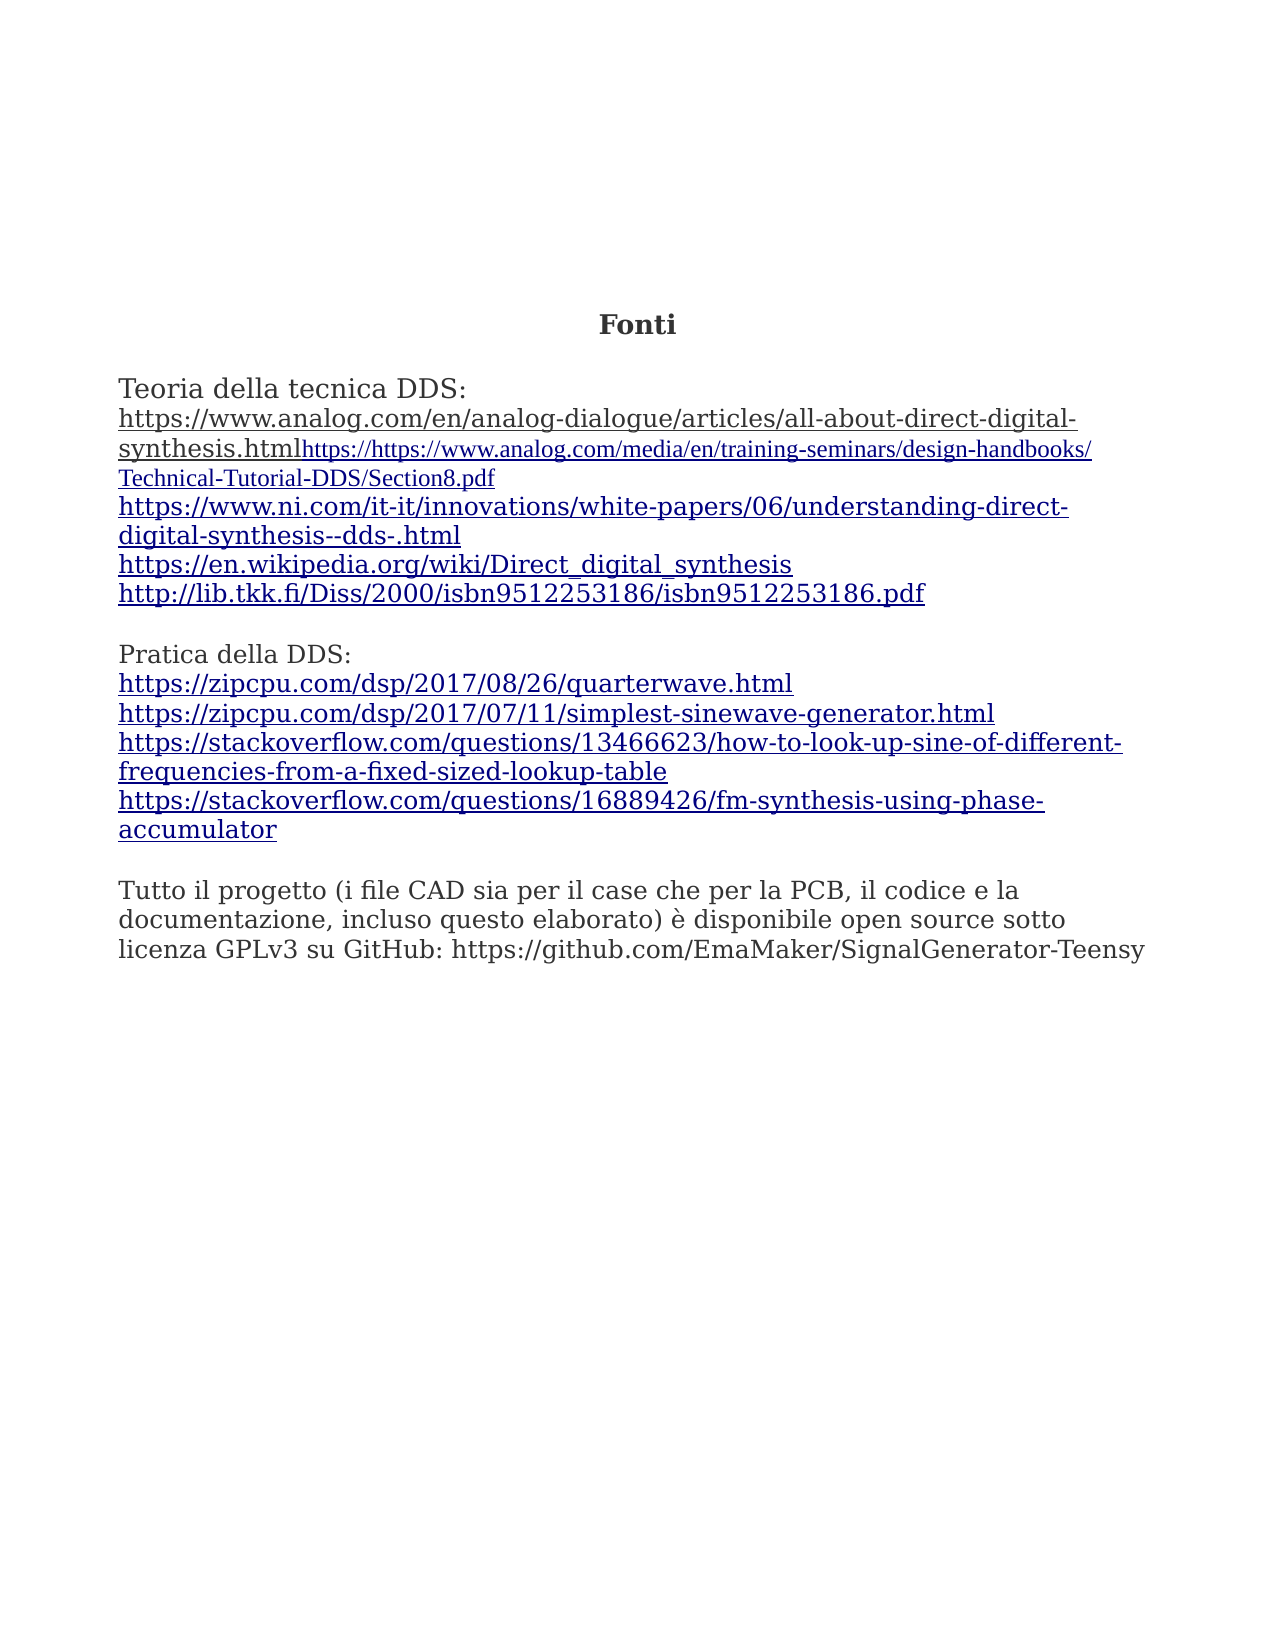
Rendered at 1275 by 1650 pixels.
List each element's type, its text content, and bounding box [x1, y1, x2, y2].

text https://zipcpu.com/dsp/2017/08/26/quarterwave.html [118, 669, 1157, 699]
text https://zipcpu.com/dsp/2017/07/11/simplest-sinewave-generator.html [118, 699, 1157, 728]
text https://www.ni.com/it-it/innovations/white-papers/06/understanding-direct-digital-synthesis--dds-.html [118, 492, 1157, 550]
text Fonti [118, 309, 1157, 341]
text http://lib.tkk.fi/Diss/2000/isbn9512253186/isbn9512253186.pdf [118, 579, 1157, 608]
text Teoria della tecnica DDS: [118, 373, 1157, 405]
text https://www.analog.com/en/analog-dialogue/articles/all-about-direct-digital-synthesis.htmlhttps://https://www.analog.com/media/en/training-seminars/design-handbooks/Technical-Tutorial-DDS/Section8.pdf [118, 405, 1157, 492]
text https://en.wikipedia.org/wiki/Direct_digital_synthesis [118, 550, 1157, 579]
text Tutto il progetto (i file CAD sia per il case che per la PCB, il codice e la documentazione, incluso questo elaborato) è disponibile open source sotto licenza GPLv3 su GitHub: https://github.com/EmaMaker/SignalGenerator-Teensy [118, 876, 1157, 964]
text https://stackoverflow.com/questions/16889426/fm-synthesis-using-phase-accumulator [118, 786, 1157, 844]
text Pratica della DDS: [118, 640, 1157, 669]
text https://stackoverflow.com/questions/13466623/how-to-look-up-sine-of-different-frequencies-from-a-fixed-sized-lookup-table [118, 728, 1157, 786]
